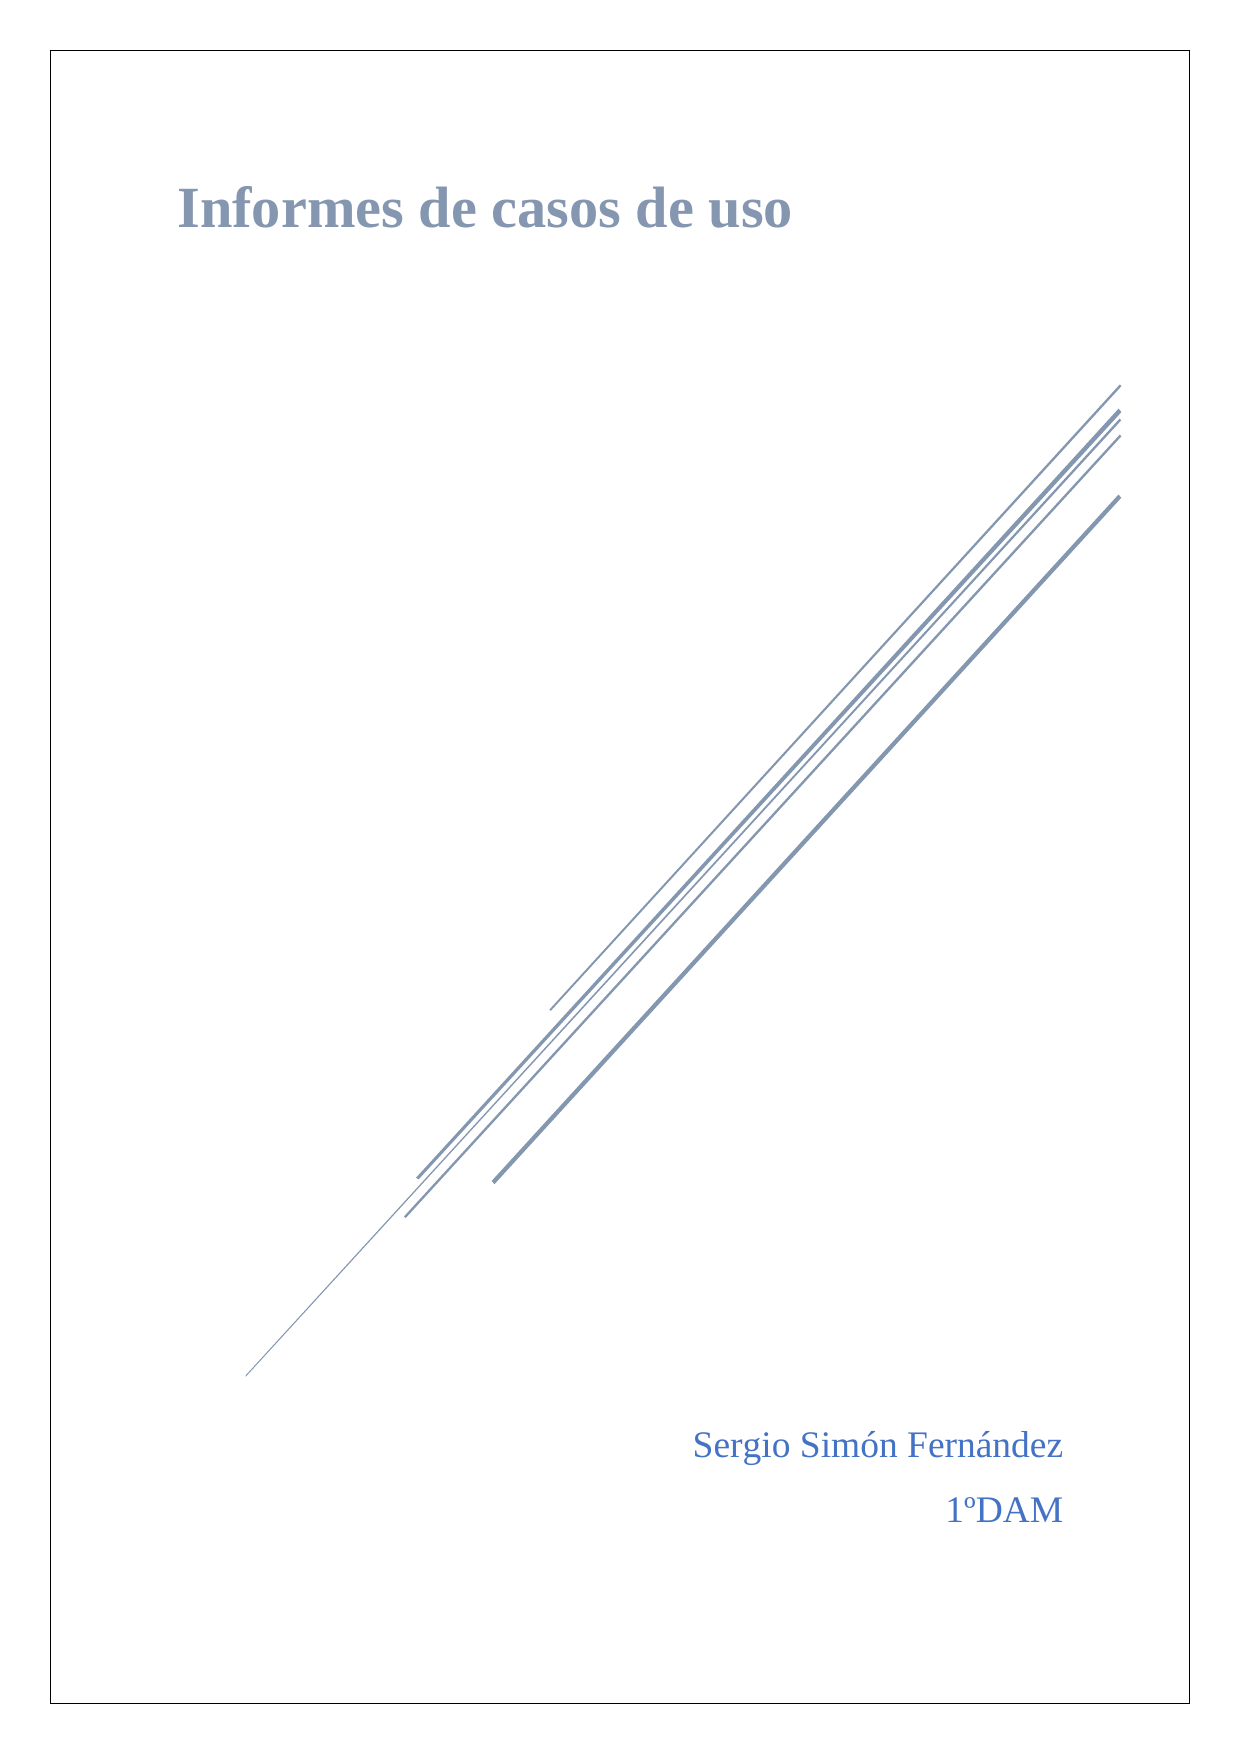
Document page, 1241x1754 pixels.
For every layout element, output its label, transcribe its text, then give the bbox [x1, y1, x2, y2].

title Informes de casos de uso [177, 173, 1063, 240]
subtitle Sergio Simón Fernández [177, 1423, 1063, 1466]
subtitle 1ºDAM [177, 1488, 1063, 1531]
